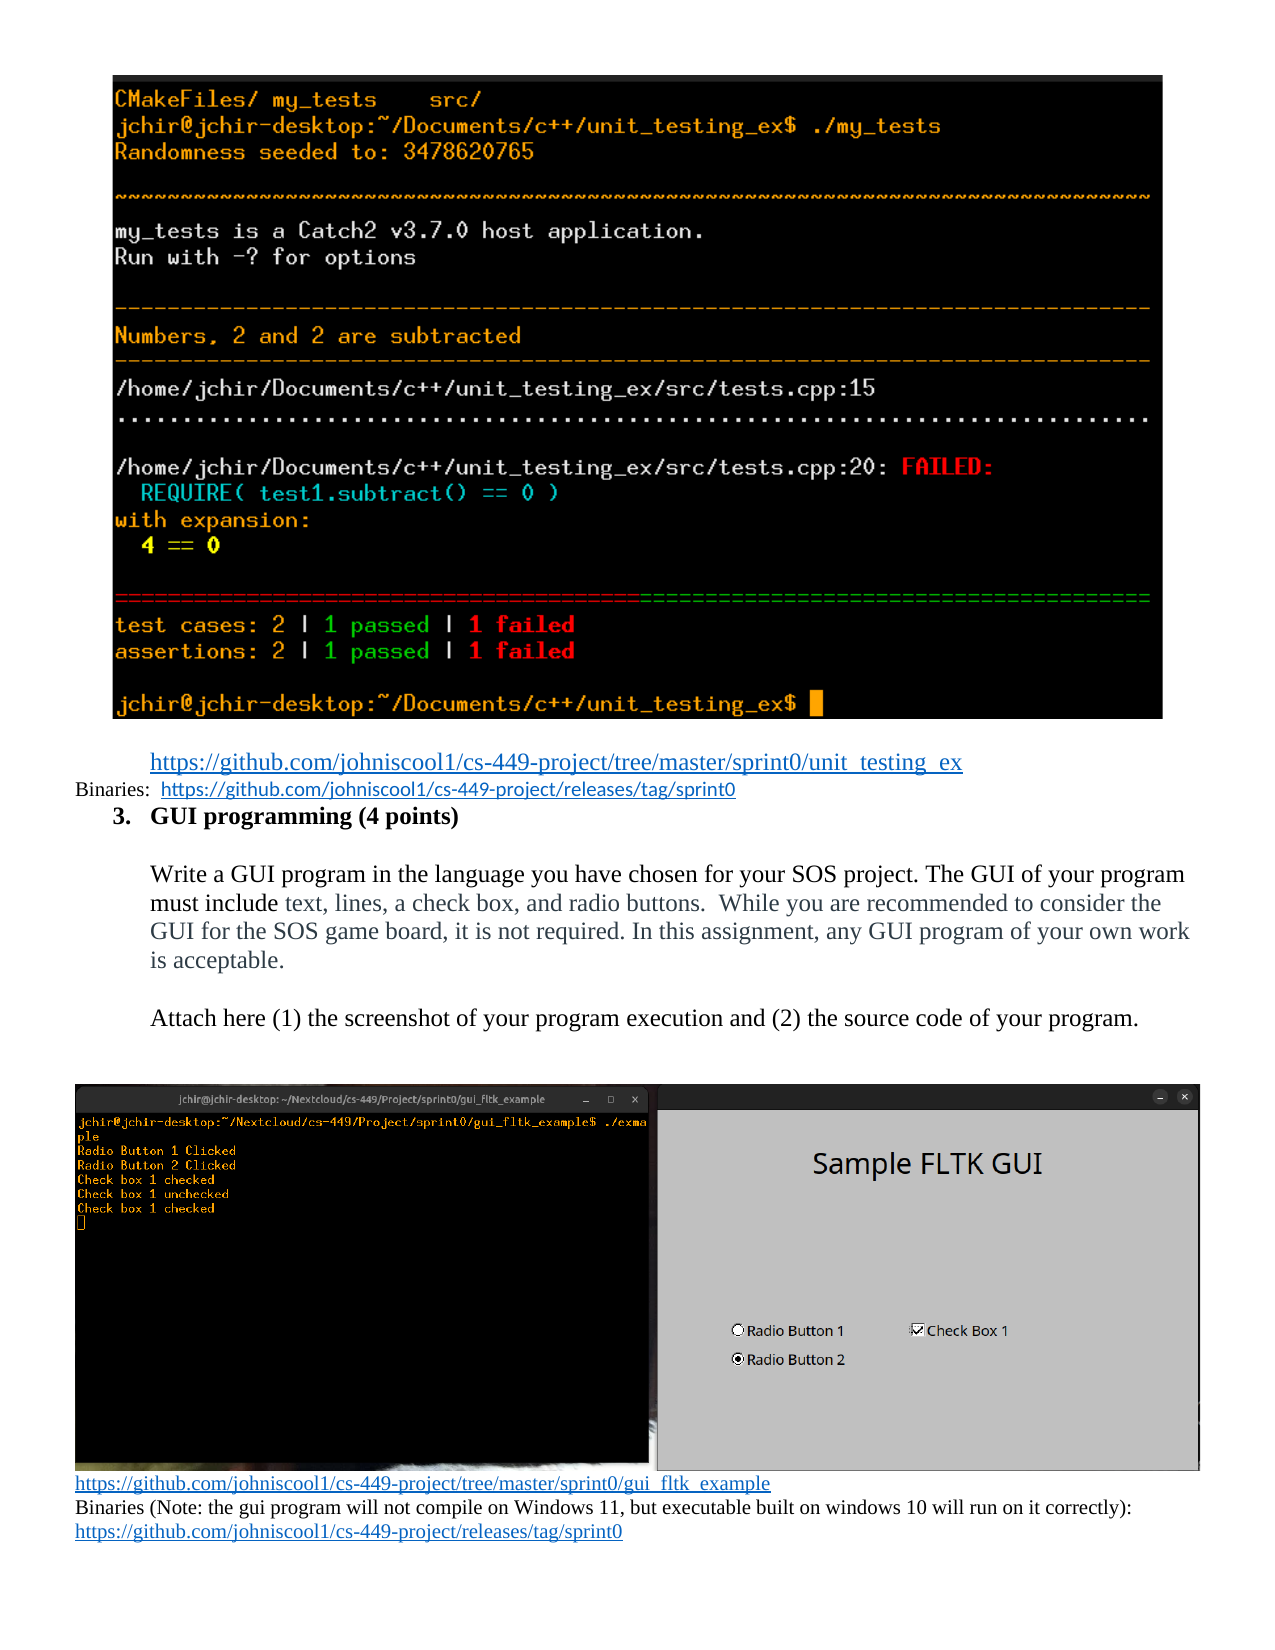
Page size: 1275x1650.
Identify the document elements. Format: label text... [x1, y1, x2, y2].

list Write a GUI program in the language you have chosen for your SOS project. The GUI of your program must include text, lines, a check box, and radio buttons. While you are recommended to consider the GUI for the SOS game board, it is not required. In this assignment, any GUI program of your own work is acceptable. [150, 859, 1200, 974]
picture [112, 75, 1163, 719]
list GUI programming (4 points) [112, 801, 1200, 830]
text https://github.com/johniscool1/cs-449-project/tree/master/sprint0/gui_fltk_example [75, 1471, 1200, 1495]
text Binaries (Note: the gui program will not compile on Windows 11, but executable built on windows 10 will run on it correctly): [75, 1495, 1200, 1519]
text https://github.com/johniscool1/cs-449-project/releases/tag/sprint0 [75, 1519, 1200, 1543]
list Attach here (1) the screenshot of your program execution and (2) the source code of your program. [150, 1003, 1200, 1031]
picture [75, 1084, 1200, 1471]
list https://github.com/johniscool1/cs-449-project/tree/master/sprint0/unit_testing_ex [150, 747, 1200, 776]
text Binaries: https://github.com/johniscool1/cs-449-project/releases/tag/sprint0 [75, 776, 1200, 801]
